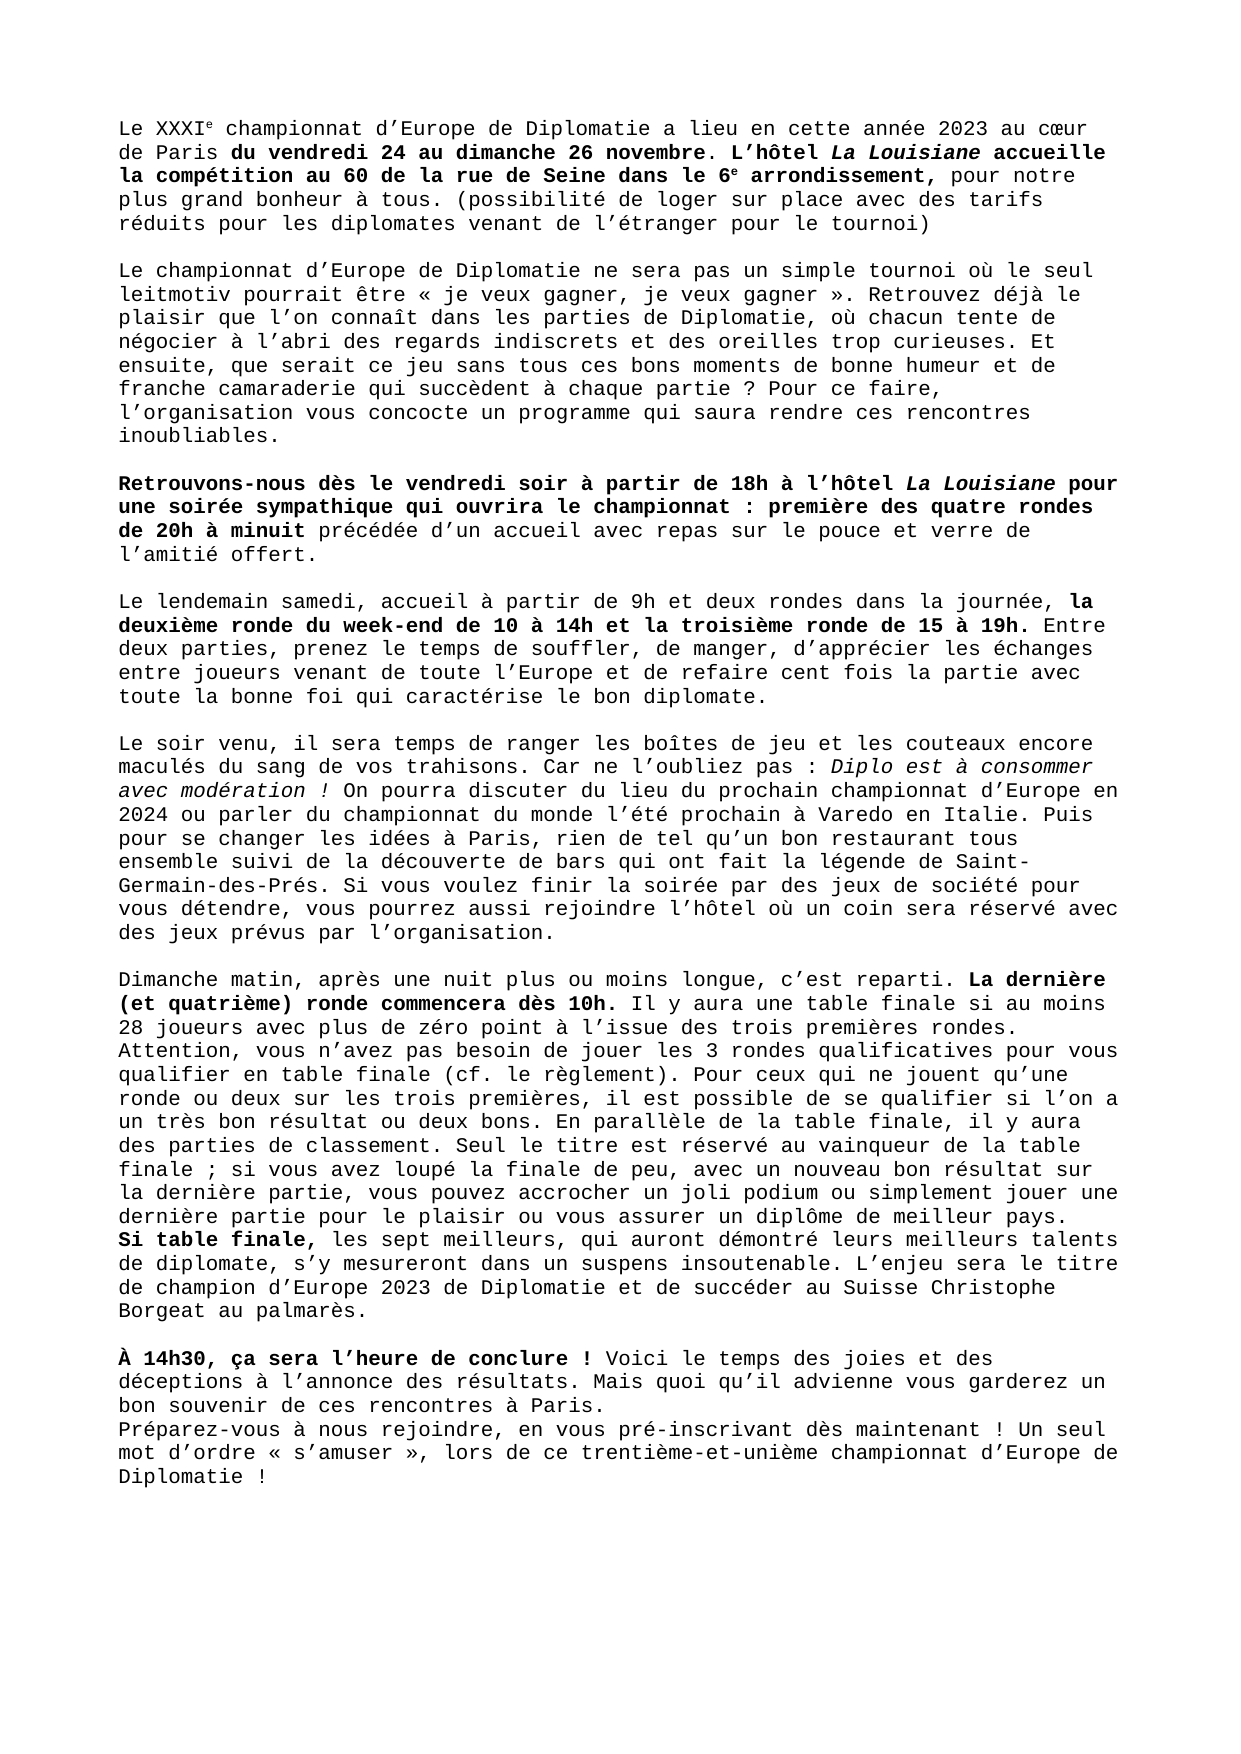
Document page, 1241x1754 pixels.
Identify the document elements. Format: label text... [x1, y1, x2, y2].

text Le soir venu, il sera temps de ranger les boîtes de jeu et les couteaux encore maculés du sang de vos trahisons. Car ne l’oubliez pas : Diplo est à consommer avec modération ! On pourra discuter du lieu du prochain championnat d’Europe en 2024 ou parler du championnat du monde l’été prochain à Varedo en Italie. Puis pour se changer les idées à Paris, rien de tel qu’un bon restaurant tous ensemble suivi de la découverte de bars qui ont fait la légende de Saint-Germain-des-Prés. Si vous voulez finir la soirée par des jeux de société pour vous détendre, vous pourrez aussi rejoindre l’hôtel où un coin sera réservé avec des jeux prévus par l’organisation. [118, 733, 1122, 946]
text Le XXXIe championnat d’Europe de Diplomatie a lieu en cette année 2023 au cœur de Paris du vendredi 24 au dimanche 26 novembre. L’hôtel La Louisiane accueille la compétition au 60 de la rue de Seine dans le 6e arrondissement, pour notre plus grand bonheur à tous. (possibilité de loger sur place avec des tarifs réduits pour les diplomates venant de l’étranger pour le tournoi) [118, 118, 1122, 236]
text Si table finale, les sept meilleurs, qui auront démontré leurs meilleurs talents de diplomate, s’y mesureront dans un suspens insoutenable. L’enjeu sera le titre de champion d’Europe 2023 de Diplomatie et de succéder au Suisse Christophe Borgeat au palmarès. [118, 1229, 1122, 1324]
text Préparez-vous à nous rejoindre, en vous pré-inscrivant dès maintenant ! Un seul mot d’ordre « s’amuser », lors de ce trentième-et-unième championnat d’Europe de Diplomatie ! [118, 1419, 1122, 1489]
text Retrouvons-nous dès le vendredi soir à partir de 18h à l’hôtel La Louisiane pour une soirée sympathique qui ouvrira le championnat : première des quatre rondes de 20h à minuit précédée d’un accueil avec repas sur le pouce et verre de l’amitié offert. [118, 473, 1122, 567]
text À 14h30, ça sera l’heure de conclure ! Voici le temps des joies et des déceptions à l’annonce des résultats. Mais quoi qu’il advienne vous garderez un bon souvenir de ces rencontres à Paris. [118, 1348, 1122, 1419]
text Le championnat d’Europe de Diplomatie ne sera pas un simple tournoi où le seul leitmotiv pourrait être « je veux gagner, je veux gagner ». Retrouvez déjà le plaisir que l’on connaît dans les parties de Diplomatie, où chacun tente de négocier à l’abri des regards indiscrets et des oreilles trop curieuses. Et ensuite, que serait ce jeu sans tous ces bons moments de bonne humeur et de franche camaraderie qui succèdent à chaque partie ? Pour ce faire, l’organisation vous concocte un programme qui saura rendre ces rencontres inoubliables. [118, 260, 1122, 449]
text Le lendemain samedi, accueil à partir de 9h et deux rondes dans la journée, la deuxième ronde du week-end de 10 à 14h et la troisième ronde de 15 à 19h. Entre deux parties, prenez le temps de souffler, de manger, d’apprécier les échanges entre joueurs venant de toute l’Europe et de refaire cent fois la partie avec toute la bonne foi qui caractérise le bon diplomate. [118, 591, 1122, 709]
text Dimanche matin, après une nuit plus ou moins longue, c’est reparti. La dernière (et quatrième) ronde commencera dès 10h. Il y aura une table finale si au moins 28 joueurs avec plus de zéro point à l’issue des trois premières rondes. Attention, vous n’avez pas besoin de jouer les 3 rondes qualificatives pour vous qualifier en table finale (cf. le règlement). Pour ceux qui ne jouent qu’une ronde ou deux sur les trois premières, il est possible de se qualifier si l’on a un très bon résultat ou deux bons. En parallèle de la table finale, il y aura des parties de classement. Seul le titre est réservé au vainqueur de la table finale ; si vous avez loupé la finale de peu, avec un nouveau bon résultat sur la dernière partie, vous pouvez accrocher un joli podium ou simplement jouer une dernière partie pour le plaisir ou vous assurer un diplôme de meilleur pays. [118, 969, 1122, 1229]
